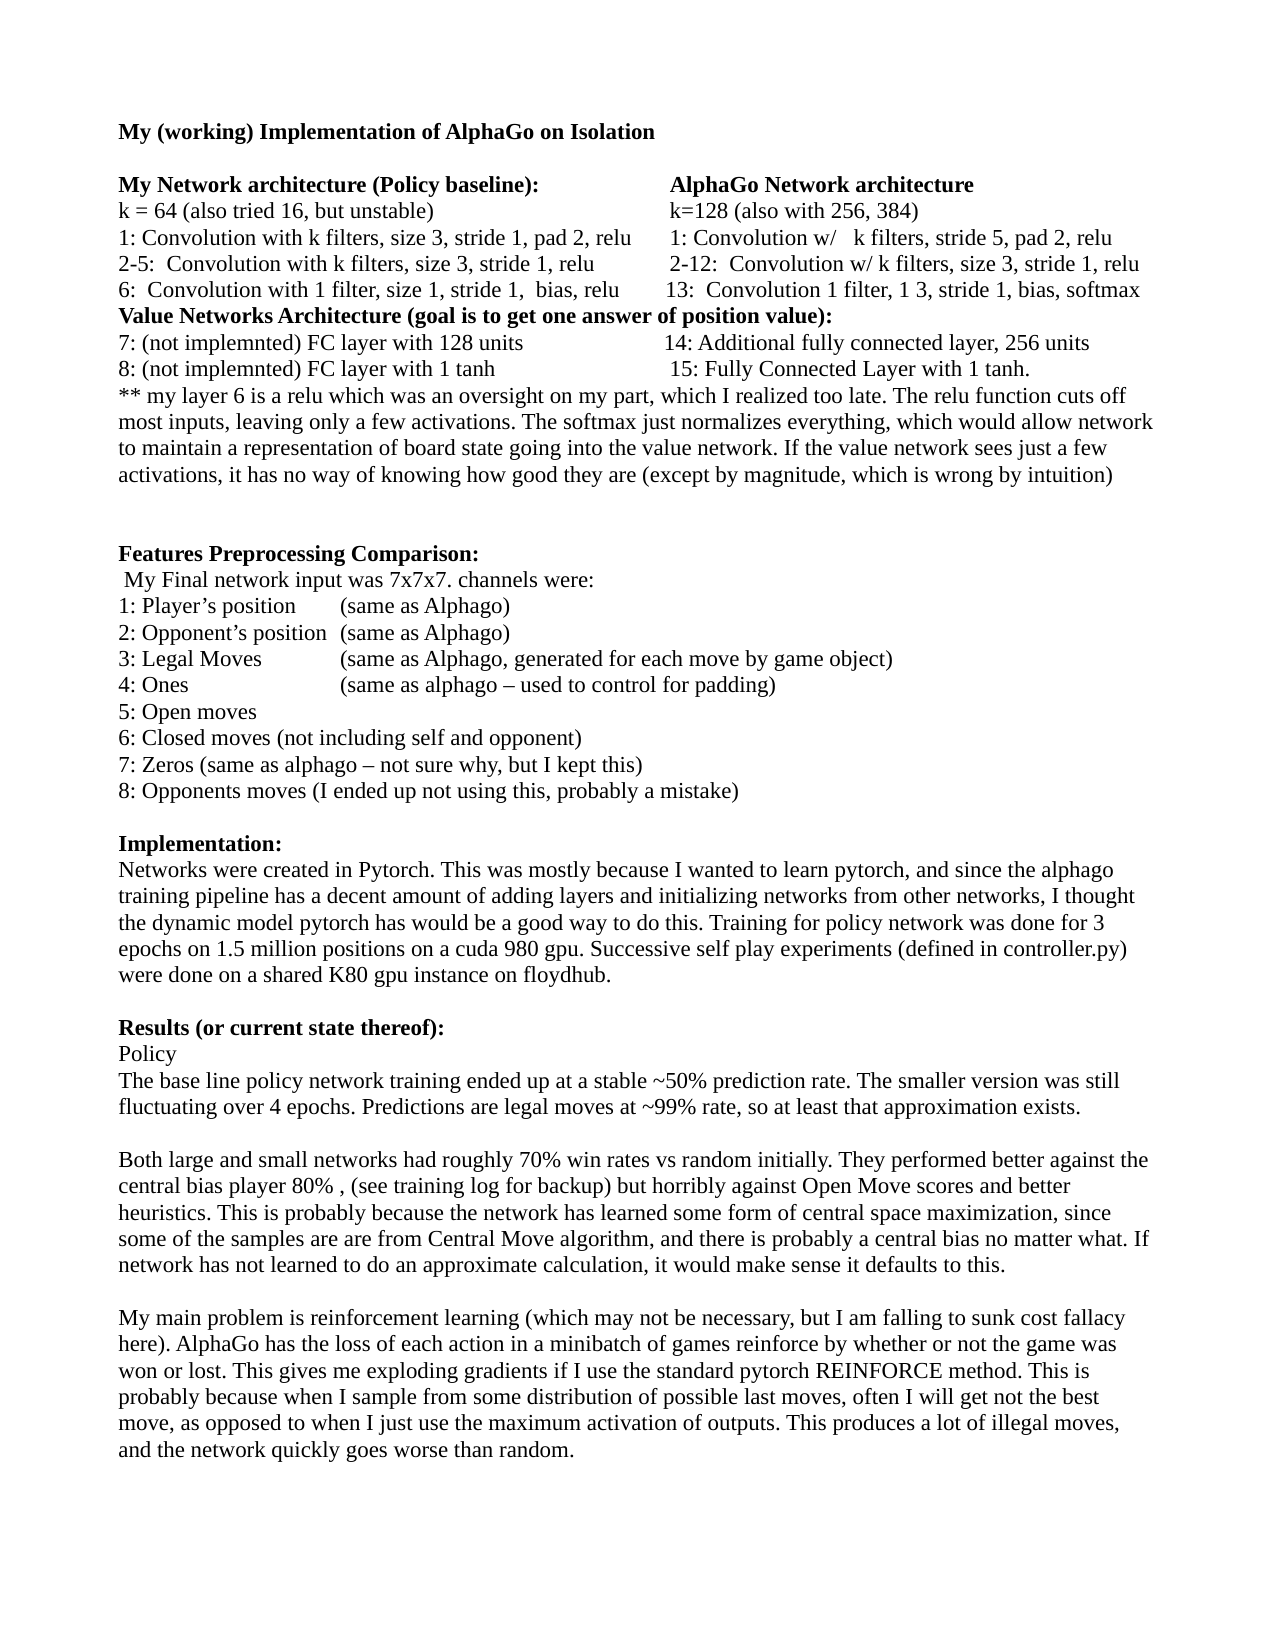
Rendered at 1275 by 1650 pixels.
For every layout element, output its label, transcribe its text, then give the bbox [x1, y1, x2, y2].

text 4: Ones (same as alphago – used to control for padding) [118, 672, 1157, 698]
text 2-5: Convolution with k filters, size 3, stride 1, relu 2-12: Convolution w/ k filters, size 3, stride 1, relu [118, 250, 1157, 276]
text Value Networks Architecture (goal is to get one answer of position value): [118, 303, 1157, 329]
text 3: Legal Moves (same as Alphago, generated for each move by game object) [118, 645, 1157, 672]
text 5: Open moves [118, 698, 1157, 724]
text Features Preprocessing Comparison: [118, 540, 1157, 566]
text Results (or current state thereof): [118, 1014, 1157, 1041]
text My (working) Implementation of AlphaGo on Isolation [118, 118, 1157, 144]
text 1: Player’s position (same as Alphago) [118, 592, 1157, 619]
text Policy [118, 1041, 1157, 1067]
text Both large and small networks had roughly 70% win rates vs random initially. They performed better against the central bias player 80% , (see training log for backup) but horribly against Open Move scores and better heuristics. This is probably because the network has learned some form of central space maximization, since some of the samples are are from Central Move algorithm, and there is probably a central bias no matter what. If network has not learned to do an approximate calculation, it would make sense it defaults to this. [118, 1146, 1157, 1278]
text Networks were created in Pytorch. This was mostly because I wanted to learn pytorch, and since the alphago training pipeline has a decent amount of adding layers and initializing networks from other networks, I thought the dynamic model pytorch has would be a good way to do this. Training for policy network was done for 3 epochs on 1.5 million positions on a cuda 980 gpu. Successive self play experiments (defined in controller.py) were done on a shared K80 gpu instance on floydhub. [118, 856, 1157, 988]
text Implementation: [118, 830, 1157, 856]
text k = 64 (also tried 16, but unstable) k=128 (also with 256, 384) [118, 197, 1157, 223]
text 8: (not implemnted) FC layer with 1 tanh 15: Fully Connected Layer with 1 tanh. [118, 355, 1157, 382]
text 7: Zeros (same as alphago – not sure why, but I kept this) [118, 751, 1157, 777]
text The base line policy network training ended up at a stable ~50% prediction rate. The smaller version was still fluctuating over 4 epochs. Predictions are legal moves at ~99% rate, so at least that approximation exists. [118, 1067, 1157, 1119]
text 1: Convolution with k filters, size 3, stride 1, pad 2, relu 1: Convolution w/ k filters, stride 5, pad 2, relu [118, 223, 1157, 250]
text 6: Convolution with 1 filter, size 1, stride 1, bias, relu 13: Convolution 1 filter, 1 3, stride 1, bias, softmax [118, 276, 1157, 303]
text 7: (not implemnted) FC layer with 128 units 14: Additional fully connected layer, 256 units [118, 329, 1157, 355]
text ** my layer 6 is a relu which was an oversight on my part, which I realized too late. The relu function cuts off most inputs, leaving only a few activations. The softmax just normalizes everything, which would allow network to maintain a representation of board state going into the value network. If the value network sees just a few activations, it has no way of knowing how good they are (except by magnitude, which is wrong by intuition) [118, 382, 1157, 487]
text 6: Closed moves (not including self and opponent) [118, 724, 1157, 751]
text My Final network input was 7x7x7. channels were: [118, 566, 1157, 592]
text 8: Opponents moves (I ended up not using this, probably a mistake) [118, 777, 1157, 803]
text My main problem is reinforcement learning (which may not be necessary, but I am falling to sunk cost fallacy here). AlphaGo has the loss of each action in a minibatch of games reinforce by whether or not the game was won or lost. This gives me exploding gradients if I use the standard pytorch REINFORCE method. This is probably because when I sample from some distribution of possible last moves, often I will get not the best move, as opposed to when I just use the maximum activation of outputs. This produces a lot of illegal moves, and the network quickly goes worse than random. [118, 1304, 1157, 1462]
text My Network architecture (Policy baseline): AlphaGo Network architecture [118, 171, 1157, 197]
text 2: Opponent’s position (same as Alphago) [118, 619, 1157, 645]
